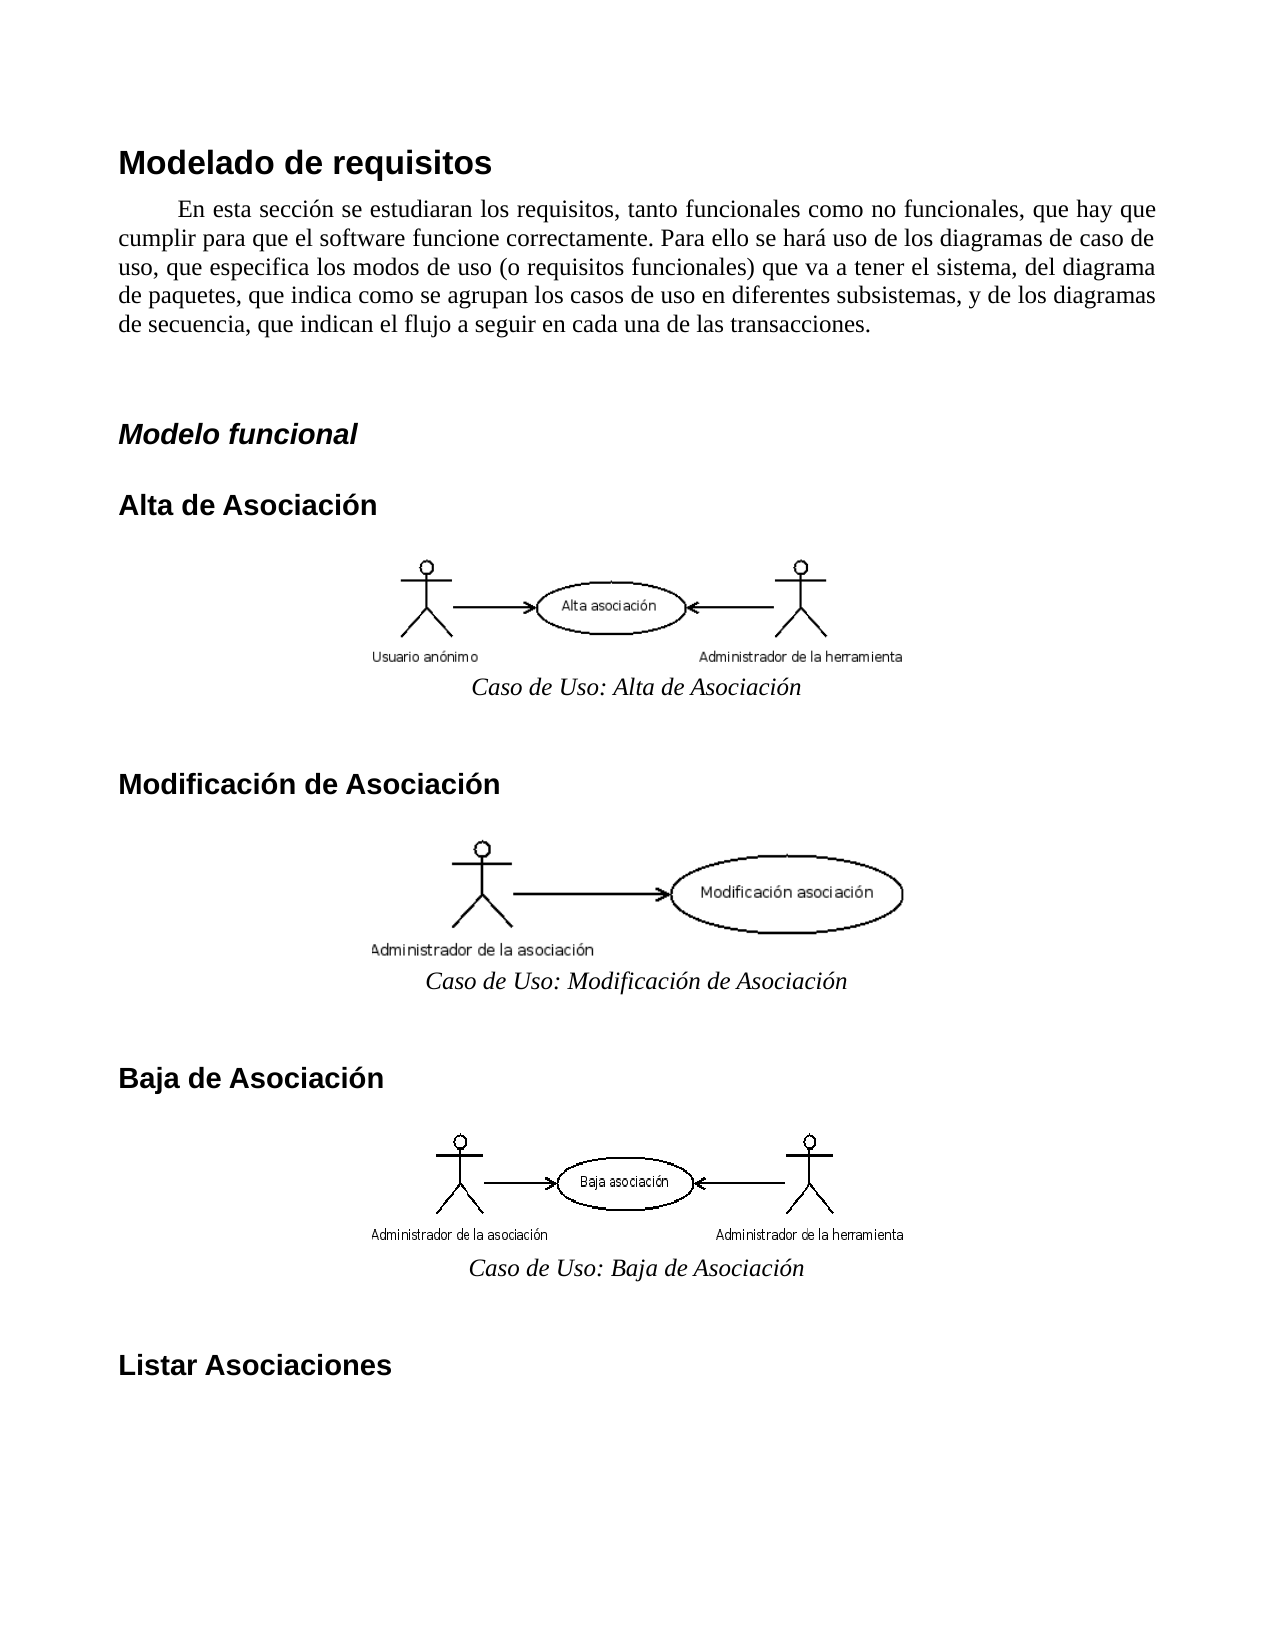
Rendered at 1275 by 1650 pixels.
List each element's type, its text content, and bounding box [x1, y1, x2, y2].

subtitle Modelado de requisitos [118, 143, 1157, 182]
subtitle Alta de Asociación [118, 488, 1157, 521]
subtitle Listar Asociaciones [118, 1348, 1157, 1382]
text Caso de Uso: Alta de Asociación [372, 673, 903, 701]
subtitle Modificación de Asociación [118, 767, 1157, 801]
subtitle Baja de Asociación [118, 1061, 1157, 1095]
subtitle Modelo funcional [118, 417, 1157, 450]
picture [372, 826, 904, 967]
picture [372, 546, 904, 673]
text En esta sección se estudiaran los requisitos, tanto funcionales como no funcionales, que hay que cumplir para que el software funcione correctamente. Para ello se hará uso de los diagramas de caso de uso, que especifica los modos de uso (o requisitos funcionales) que va a tener el sistema, del diagrama de paquetes, que indica como se agrupan los casos de uso en diferentes subsistemas, y de los diagramas de secuencia, que indican el flujo a seguir en cada una de las transacciones. [118, 194, 1157, 338]
text Caso de Uso: Modificación de Asociación [372, 967, 903, 995]
picture [372, 1120, 904, 1253]
text Caso de Uso: Baja de Asociación [372, 1253, 903, 1282]
